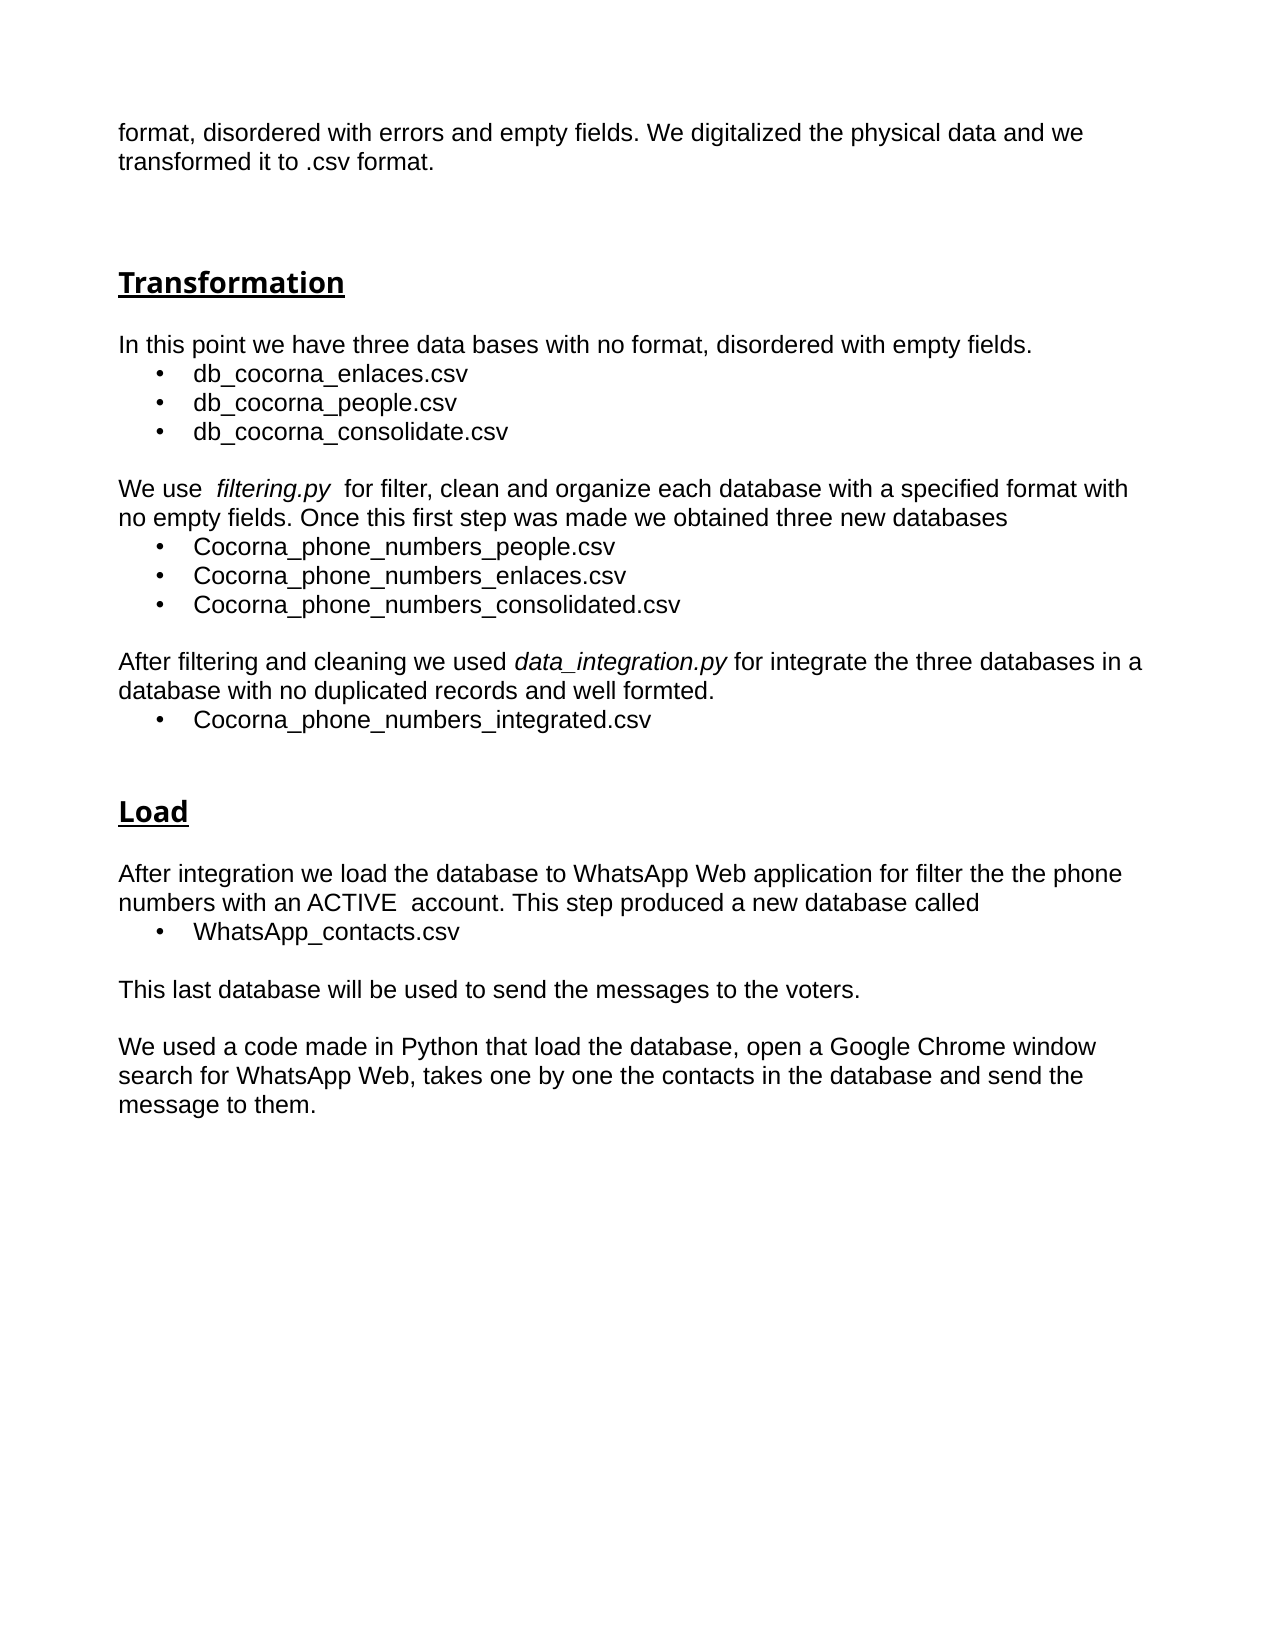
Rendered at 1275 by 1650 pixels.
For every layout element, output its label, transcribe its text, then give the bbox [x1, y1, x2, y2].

text After filtering and cleaning we used data_integration.py for integrate the three databases in a database with no duplicated records and well formted. [118, 647, 1157, 705]
list Cocorna_phone_numbers_integrated.csv [156, 705, 1157, 733]
text This last database will be used to send the messages to the voters. [118, 974, 1157, 1003]
text We used a code made in Python that load the database, open a Google Chrome window search for WhatsApp Web, takes one by one the contacts in the database and send the message to them. [118, 1032, 1157, 1118]
list db_cocorna_consolidate.csv [156, 417, 1157, 446]
text In this point we have three data bases with no format, disordered with empty fields. [118, 330, 1157, 359]
text format, disordered with errors and empty fields. We digitalized the physical data and we transformed it to .csv format. [118, 118, 1157, 176]
list db_cocorna_people.csv [156, 388, 1157, 417]
list Cocorna_phone_numbers_consolidated.csv [156, 589, 1157, 618]
text After integration we load the database to WhatsApp Web application for filter the the phone numbers with an ACTIVE account. This step produced a new database called [118, 859, 1157, 917]
list Cocorna_phone_numbers_enlaces.csv [156, 561, 1157, 589]
list db_cocorna_enlaces.csv [156, 359, 1157, 388]
list WhatsApp_contacts.csv [156, 917, 1157, 946]
text We use filtering.py for filter, clean and organize each database with a specified format with no empty fields. Once this first step was made we obtained three new databases [118, 474, 1157, 532]
text Transformation [118, 262, 1157, 302]
text Load [118, 791, 1157, 831]
list Cocorna_phone_numbers_people.csv [156, 532, 1157, 561]
